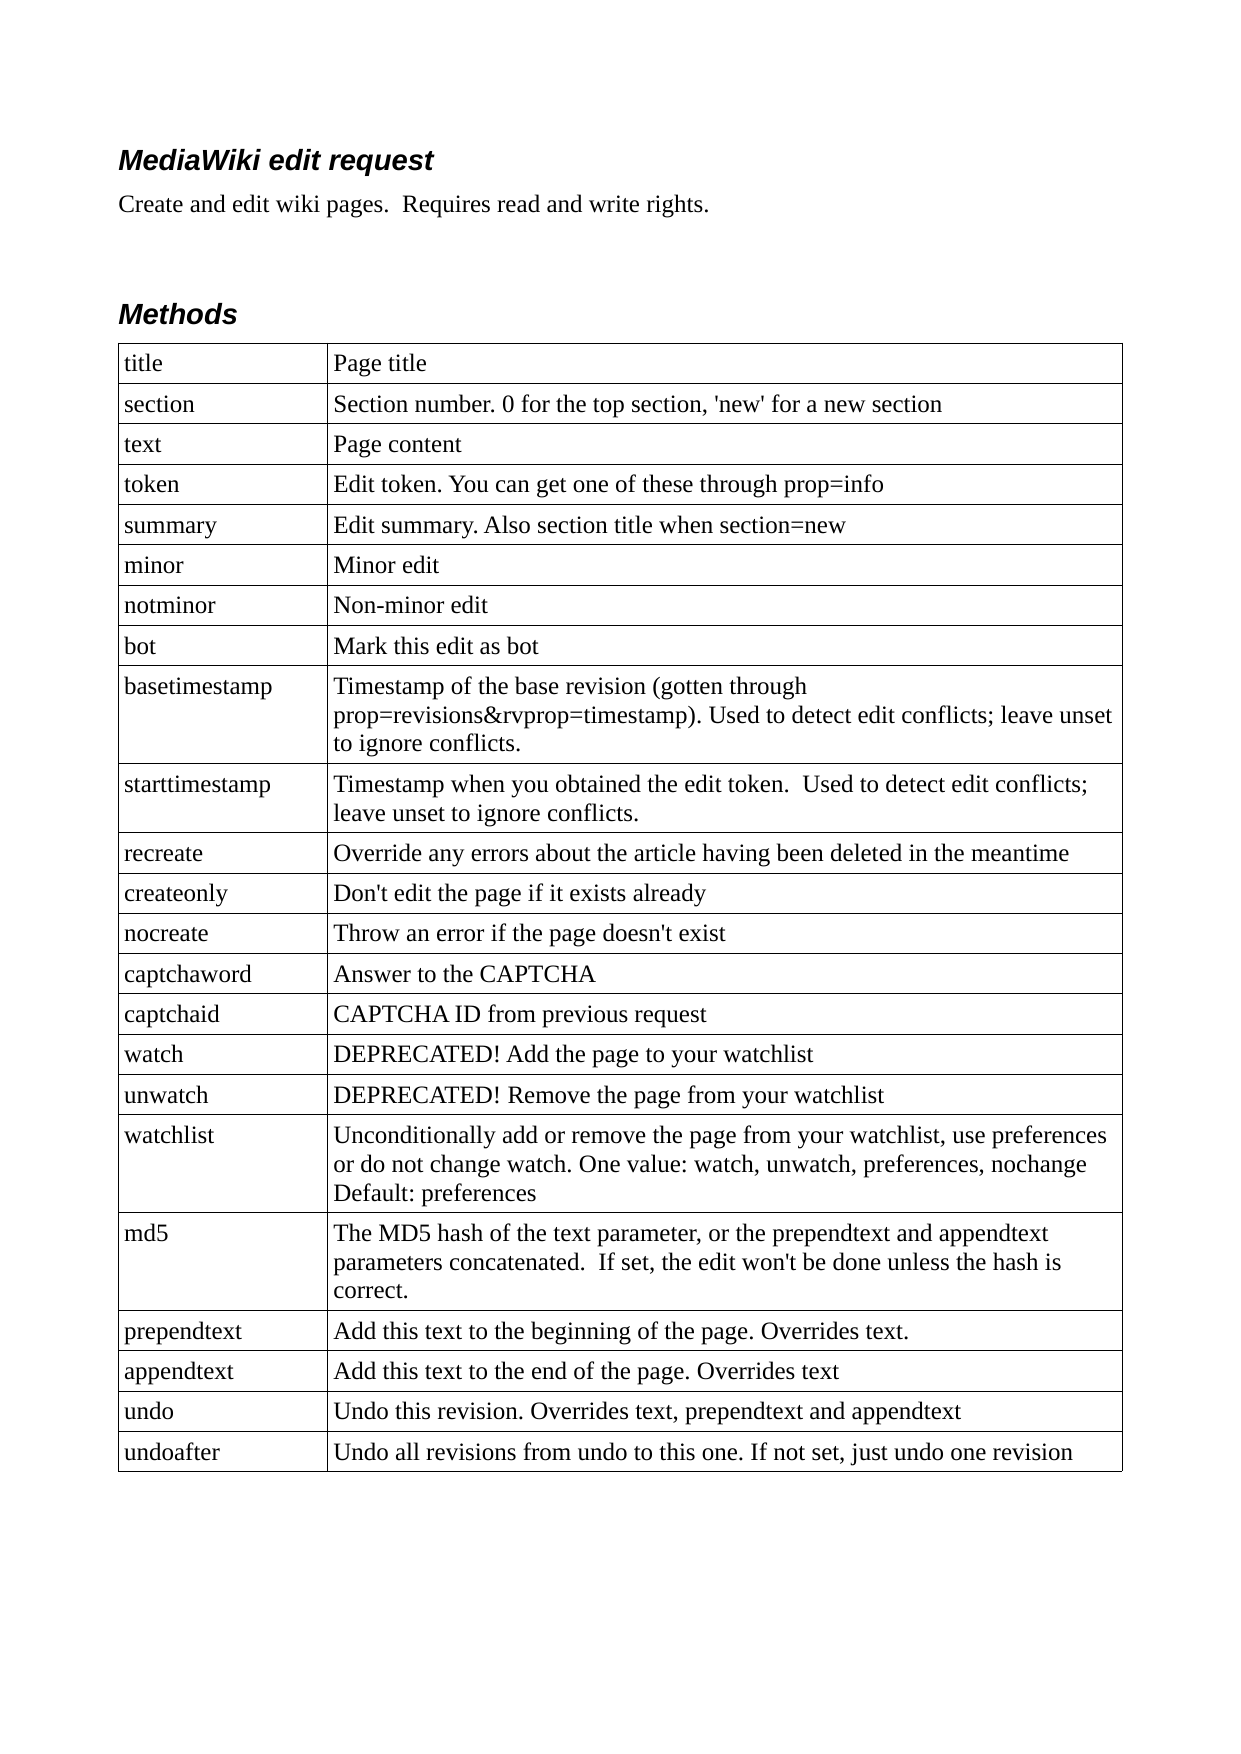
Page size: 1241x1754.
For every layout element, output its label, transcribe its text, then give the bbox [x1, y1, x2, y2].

subtitle Methods [118, 297, 1122, 330]
table_cell text [119, 424, 327, 464]
table_cell notminor [119, 586, 327, 625]
table_cell CAPTCHA ID from previous request [328, 994, 1122, 1034]
table_cell Undo this revision. Overrides text, prependtext and appendtext [328, 1392, 1122, 1431]
table_cell Edit summary. Also section title when section=new [328, 505, 1122, 544]
table_header title [119, 344, 327, 383]
table_cell Unconditionally add or remove the page from your watchlist, use preferences or do not change watch. One value: watch, unwatch, preferences, nochange Default: preferences [328, 1115, 1122, 1212]
table_cell nocreate [119, 914, 327, 953]
table_cell Answer to the CAPTCHA [328, 954, 1122, 993]
table_cell captchaid [119, 994, 327, 1034]
table_cell Section number. 0 for the top section, 'new' for a new section [328, 384, 1122, 423]
table_cell Throw an error if the page doesn't exist [328, 914, 1122, 953]
table_cell Minor edit [328, 545, 1122, 584]
table_cell Don't edit the page if it exists already [328, 874, 1122, 913]
table_cell Non-minor edit [328, 586, 1122, 625]
table_cell starttimestamp [119, 764, 327, 832]
table_cell Page content [328, 424, 1122, 464]
table_cell DEPRECATED! Add the page to your watchlist [328, 1035, 1122, 1074]
table_cell Timestamp of the base revision (gotten through prop=revisions&rvprop=timestamp). Used to detect edit conflicts; leave unset to ignore conflicts. [328, 666, 1122, 763]
table_cell section [119, 384, 327, 423]
table_cell basetimestamp [119, 666, 327, 763]
table_cell bot [119, 626, 327, 665]
table_cell The MD5 hash of the text parameter, or the prependtext and appendtext parameters concatenated. If set, the edit won't be done unless the hash is correct. [328, 1213, 1122, 1310]
table_cell recreate [119, 833, 327, 872]
table_cell Edit token. You can get one of these through prop=info [328, 465, 1122, 504]
table_cell md5 [119, 1213, 327, 1310]
table_cell minor [119, 545, 327, 584]
table_cell Add this text to the beginning of the page. Overrides text. [328, 1311, 1122, 1350]
table_cell Mark this edit as bot [328, 626, 1122, 665]
table_cell watch [119, 1035, 327, 1074]
table_cell captchaword [119, 954, 327, 993]
table_cell undo [119, 1392, 327, 1431]
table_cell DEPRECATED! Remove the page from your watchlist [328, 1075, 1122, 1114]
table_cell undoafter [119, 1432, 327, 1471]
table_cell Override any errors about the article having been deleted in the meantime [328, 833, 1122, 872]
subtitle MediaWiki edit request [118, 143, 1122, 177]
subtitle Create and edit wiki pages. Requires read and write rights. [118, 189, 1122, 218]
table_cell Add this text to the end of the page. Overrides text [328, 1351, 1122, 1391]
table_cell Undo all revisions from undo to this one. If not set, just undo one revision [328, 1432, 1122, 1471]
table_cell unwatch [119, 1075, 327, 1114]
table_cell prependtext [119, 1311, 327, 1350]
table_cell summary [119, 505, 327, 544]
table_cell createonly [119, 874, 327, 913]
table_cell watchlist [119, 1115, 327, 1212]
table_cell appendtext [119, 1351, 327, 1391]
table_cell Timestamp when you obtained the edit token. Used to detect edit conflicts; leave unset to ignore conflicts. [328, 764, 1122, 832]
table_cell token [119, 465, 327, 504]
table_header Page title [328, 344, 1122, 383]
